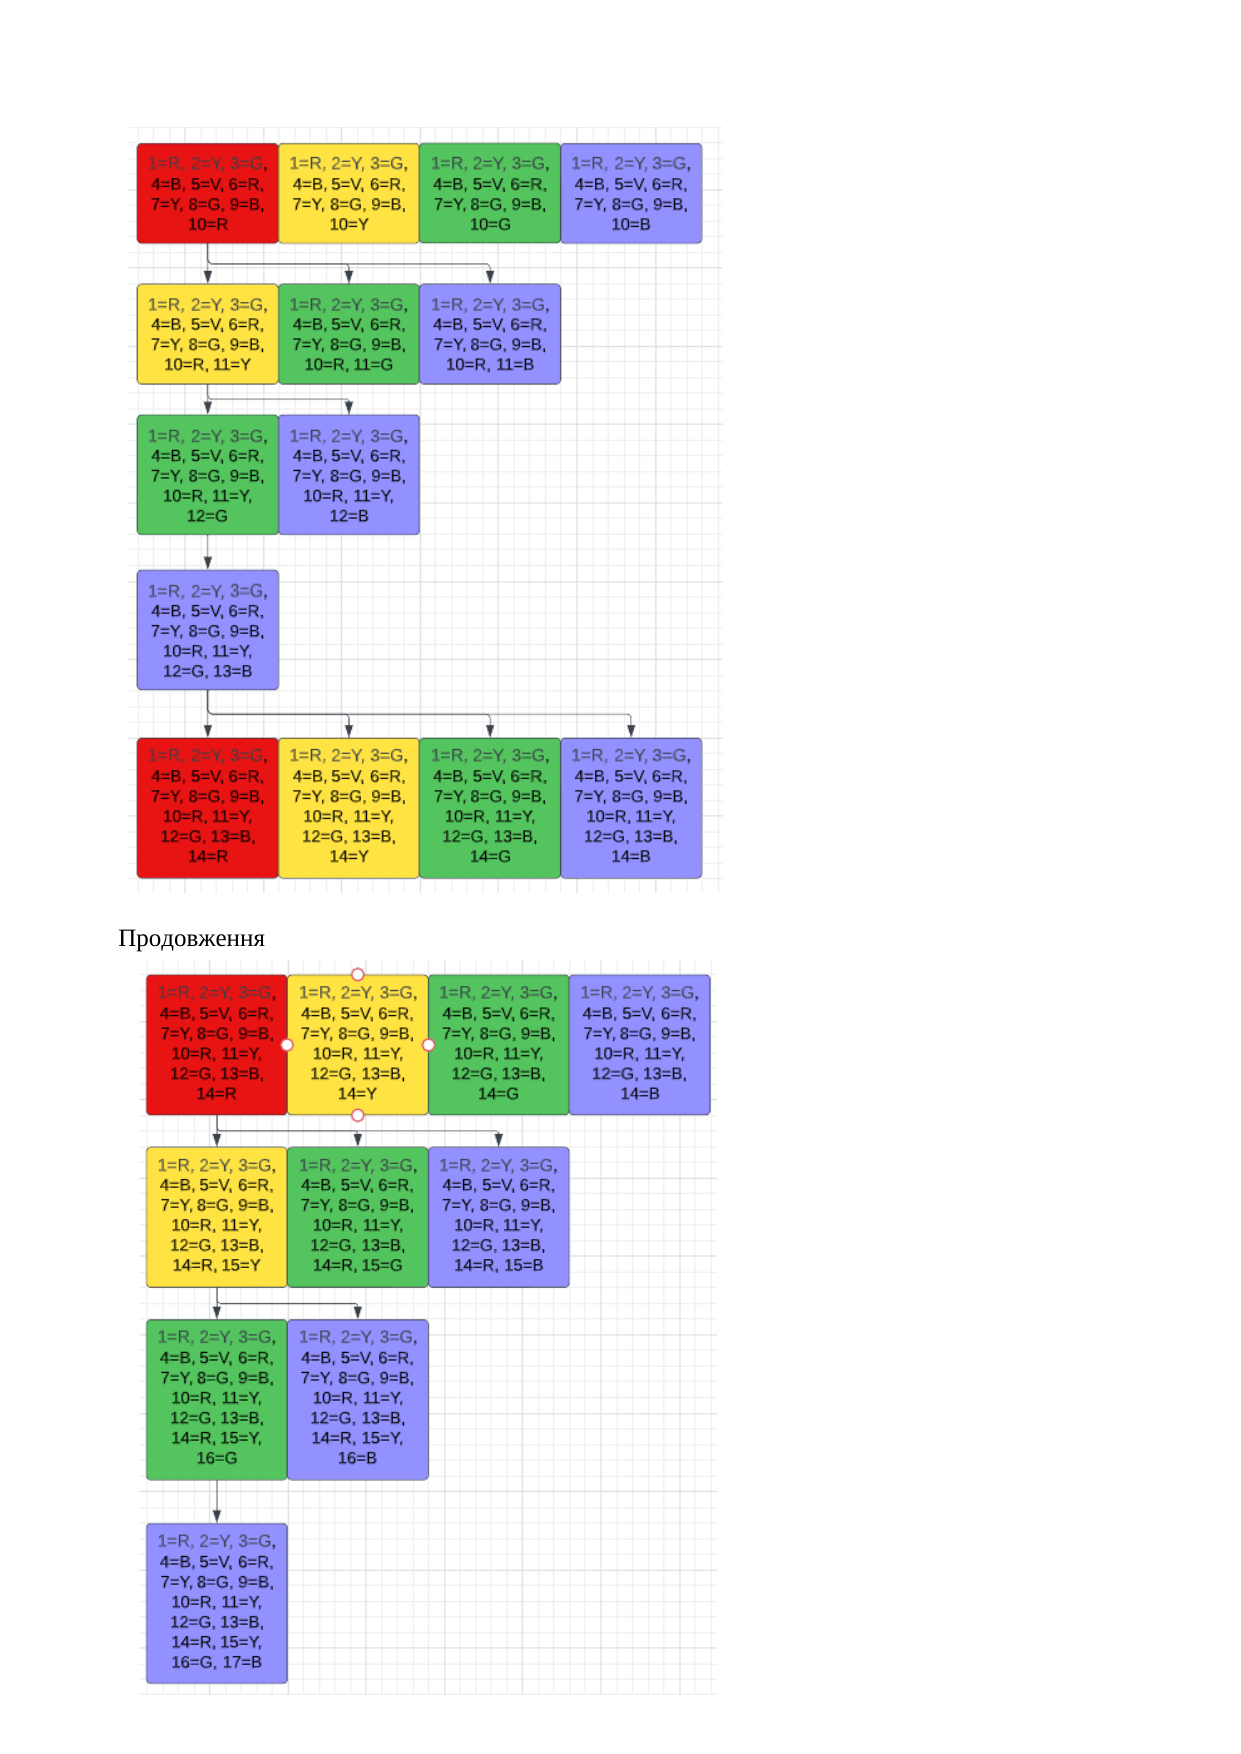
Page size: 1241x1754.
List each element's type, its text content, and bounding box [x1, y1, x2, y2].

text Продовження [118, 923, 1122, 952]
picture [128, 127, 723, 893]
picture [139, 960, 717, 1695]
